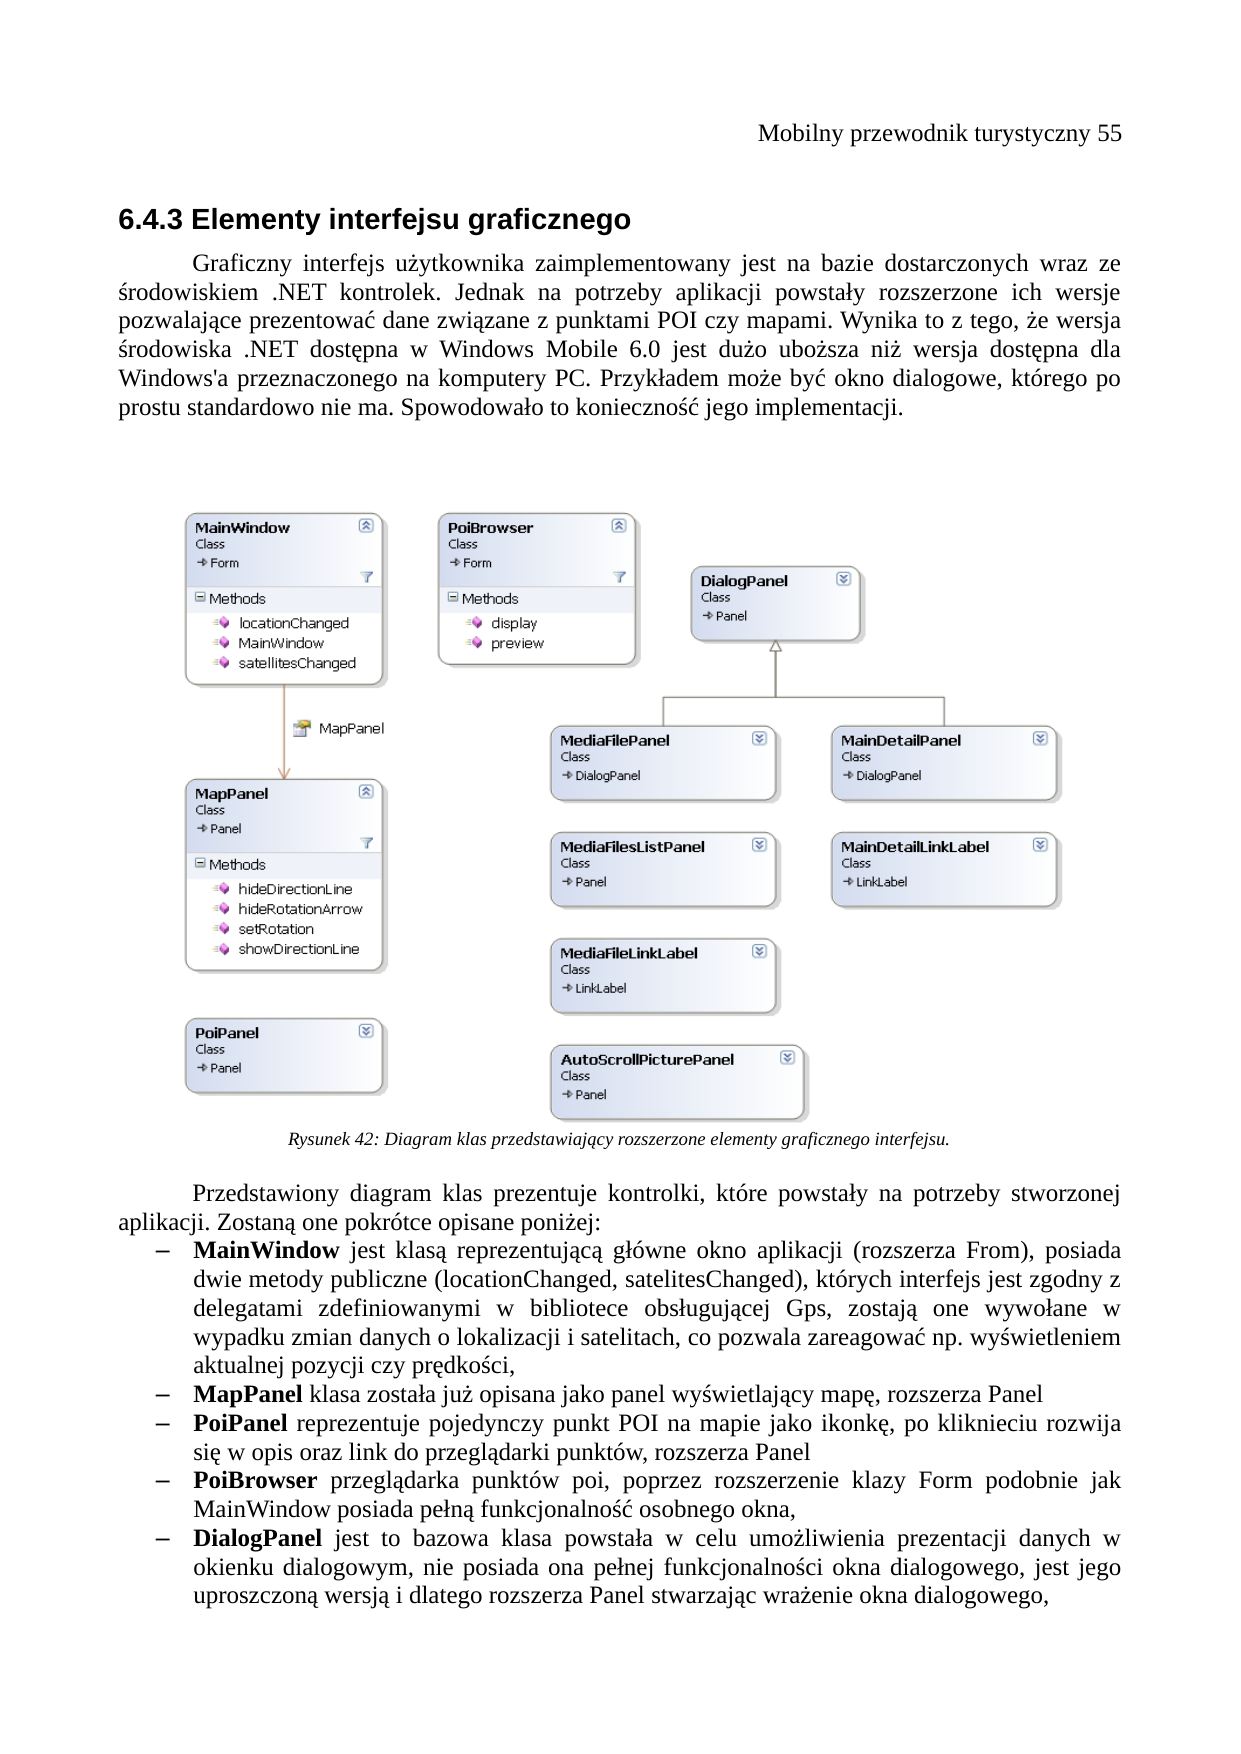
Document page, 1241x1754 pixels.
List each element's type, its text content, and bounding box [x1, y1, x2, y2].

list MapPanel klasa została już opisana jako panel wyświetlający mapę, rozszerza Panel [156, 1379, 1122, 1408]
list MainWindow jest klasą reprezentującą główne okno aplikacji (rozszerza From), posiada dwie metody publiczne (locationChanged, satelitesChanged), których interfejs jest zgodny z delegatami zdefiniowanymi w bibliotece obsługującej Gps, zostają one wywołane w wypadku zmian danych o lokalizacji i satelitach, co pozwala zareagować np. wyświetleniem aktualnej pozycji czy prędkości, [156, 1236, 1122, 1379]
text Graficzny interfejs użytkownika zaimplementowany jest na bazie dostarczonych wraz ze środowiskiem .NET kontrolek. Jednak na potrzeby aplikacji powstały rozszerzone ich wersje pozwalające prezentować dane związane z punktami POI czy mapami. Wynika to z tego, że wersja środowiska .NET dostępna w Windows Mobile 6.0 jest dużo uboższa niż wersja dostępna dla Windows'a przeznaczonego na komputery PC. Przykładem może być okno dialogowe, którego po prostu standardowo nie ma. Spowodowało to konieczność jego implementacji. [118, 248, 1122, 421]
subtitle 6.4.3 Elementy interfejsu graficznego [118, 202, 1122, 236]
picture [174, 502, 1067, 1128]
list DialogPanel jest to bazowa klasa powstała w celu umożliwienia prezentacji danych w okienku dialogowym, nie posiada ona pełnej funkcjonalności okna dialogowego, jest jego uproszczoną wersją i dlatego rozszerza Panel stwarzając wrażenie okna dialogowego, [156, 1523, 1122, 1609]
list PoiBrowser przeglądarka punktów poi, poprzez rozszerzenie klazy Form podobnie jak MainWindow posiada pełną funkcjonalność osobnego okna, [156, 1466, 1122, 1523]
text Przedstawiony diagram klas prezentuje kontrolki, które powstały na potrzeby stworzonej aplikacji. Zostaną one pokrótce opisane poniżej: [118, 1178, 1122, 1236]
text Rysunek 42: Diagram klas przedstawiający rozszerzone elementy graficznego interfejsu. [174, 1128, 1066, 1149]
list PoiPanel reprezentuje pojedynczy punkt POI na mapie jako ikonkę, po kliknieciu rozwija się w opis oraz link do przeglądarki punktów, rozszerza Panel [156, 1408, 1122, 1466]
